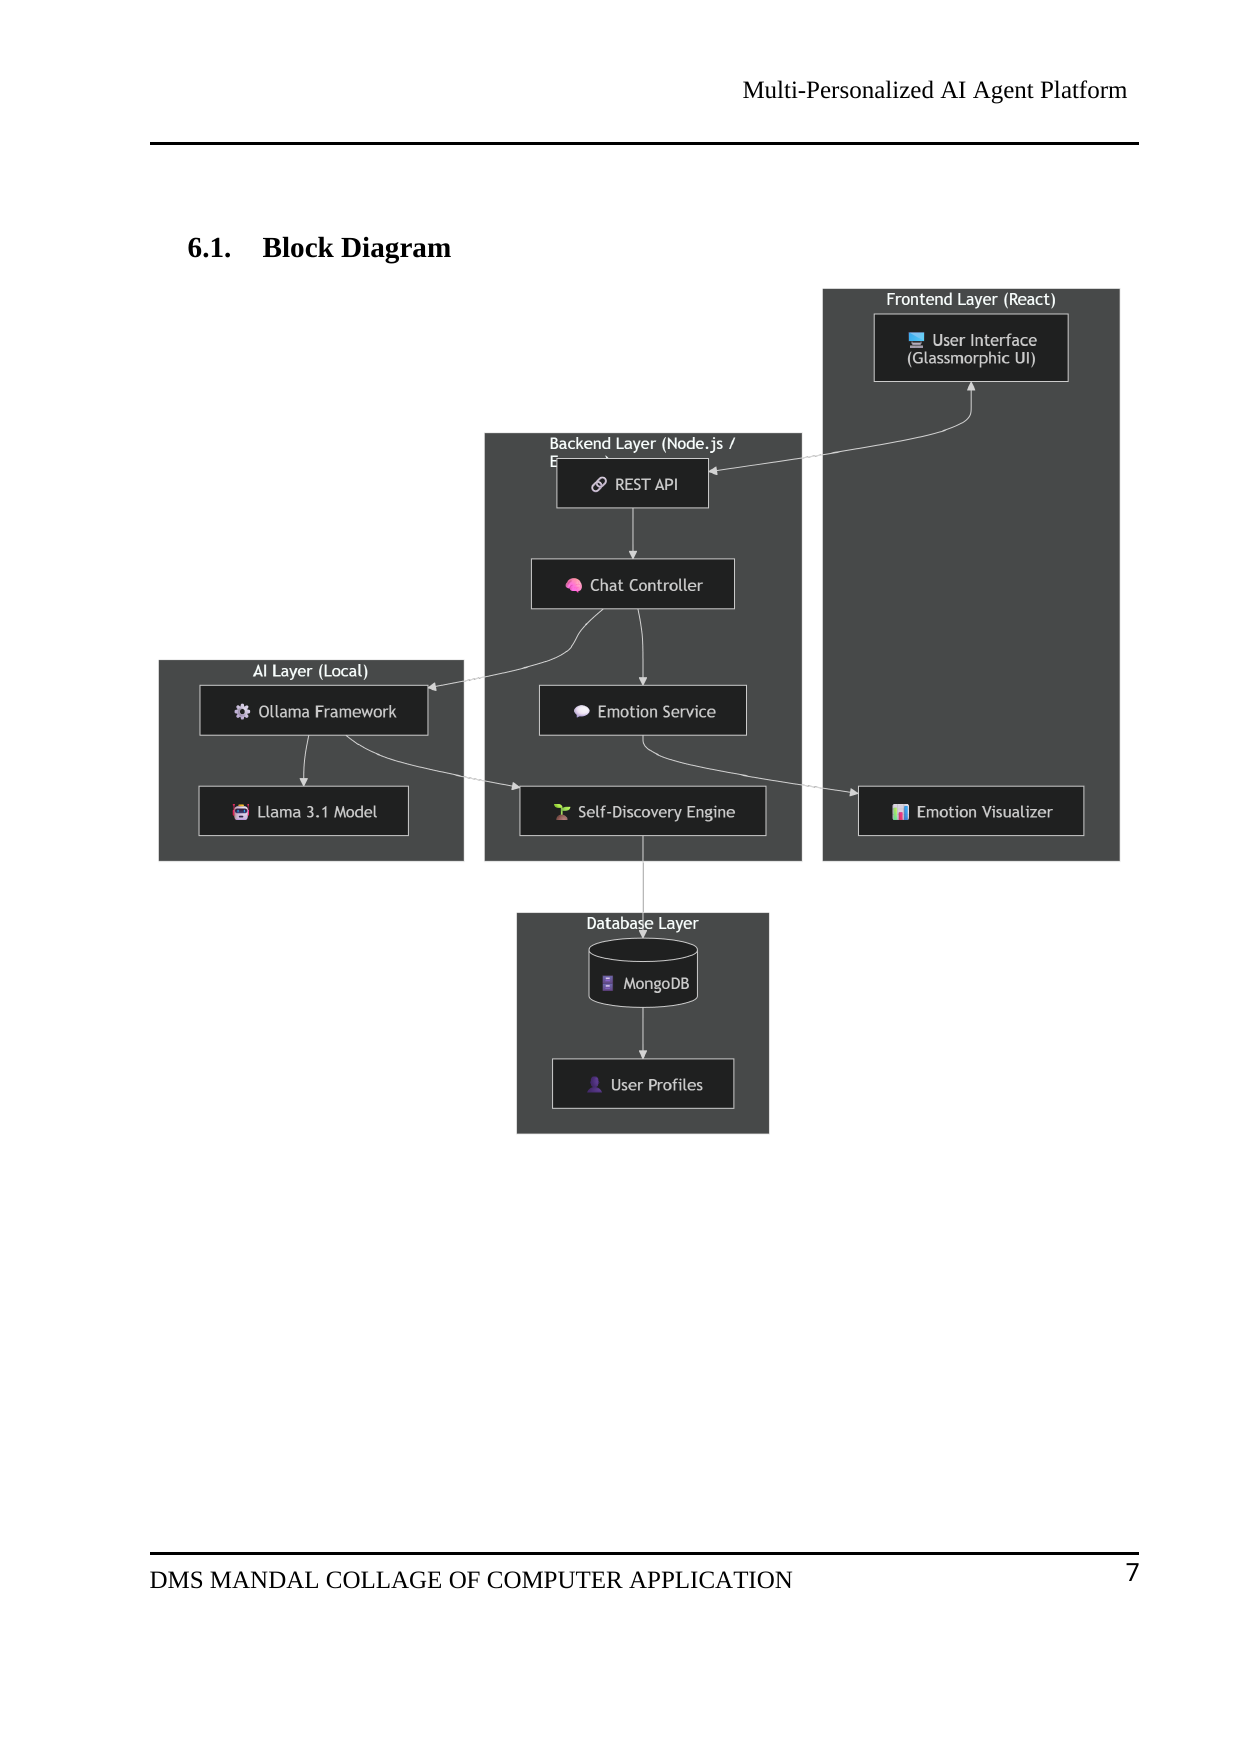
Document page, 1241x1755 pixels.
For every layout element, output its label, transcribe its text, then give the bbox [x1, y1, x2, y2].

list Block Diagram [187, 230, 1128, 264]
